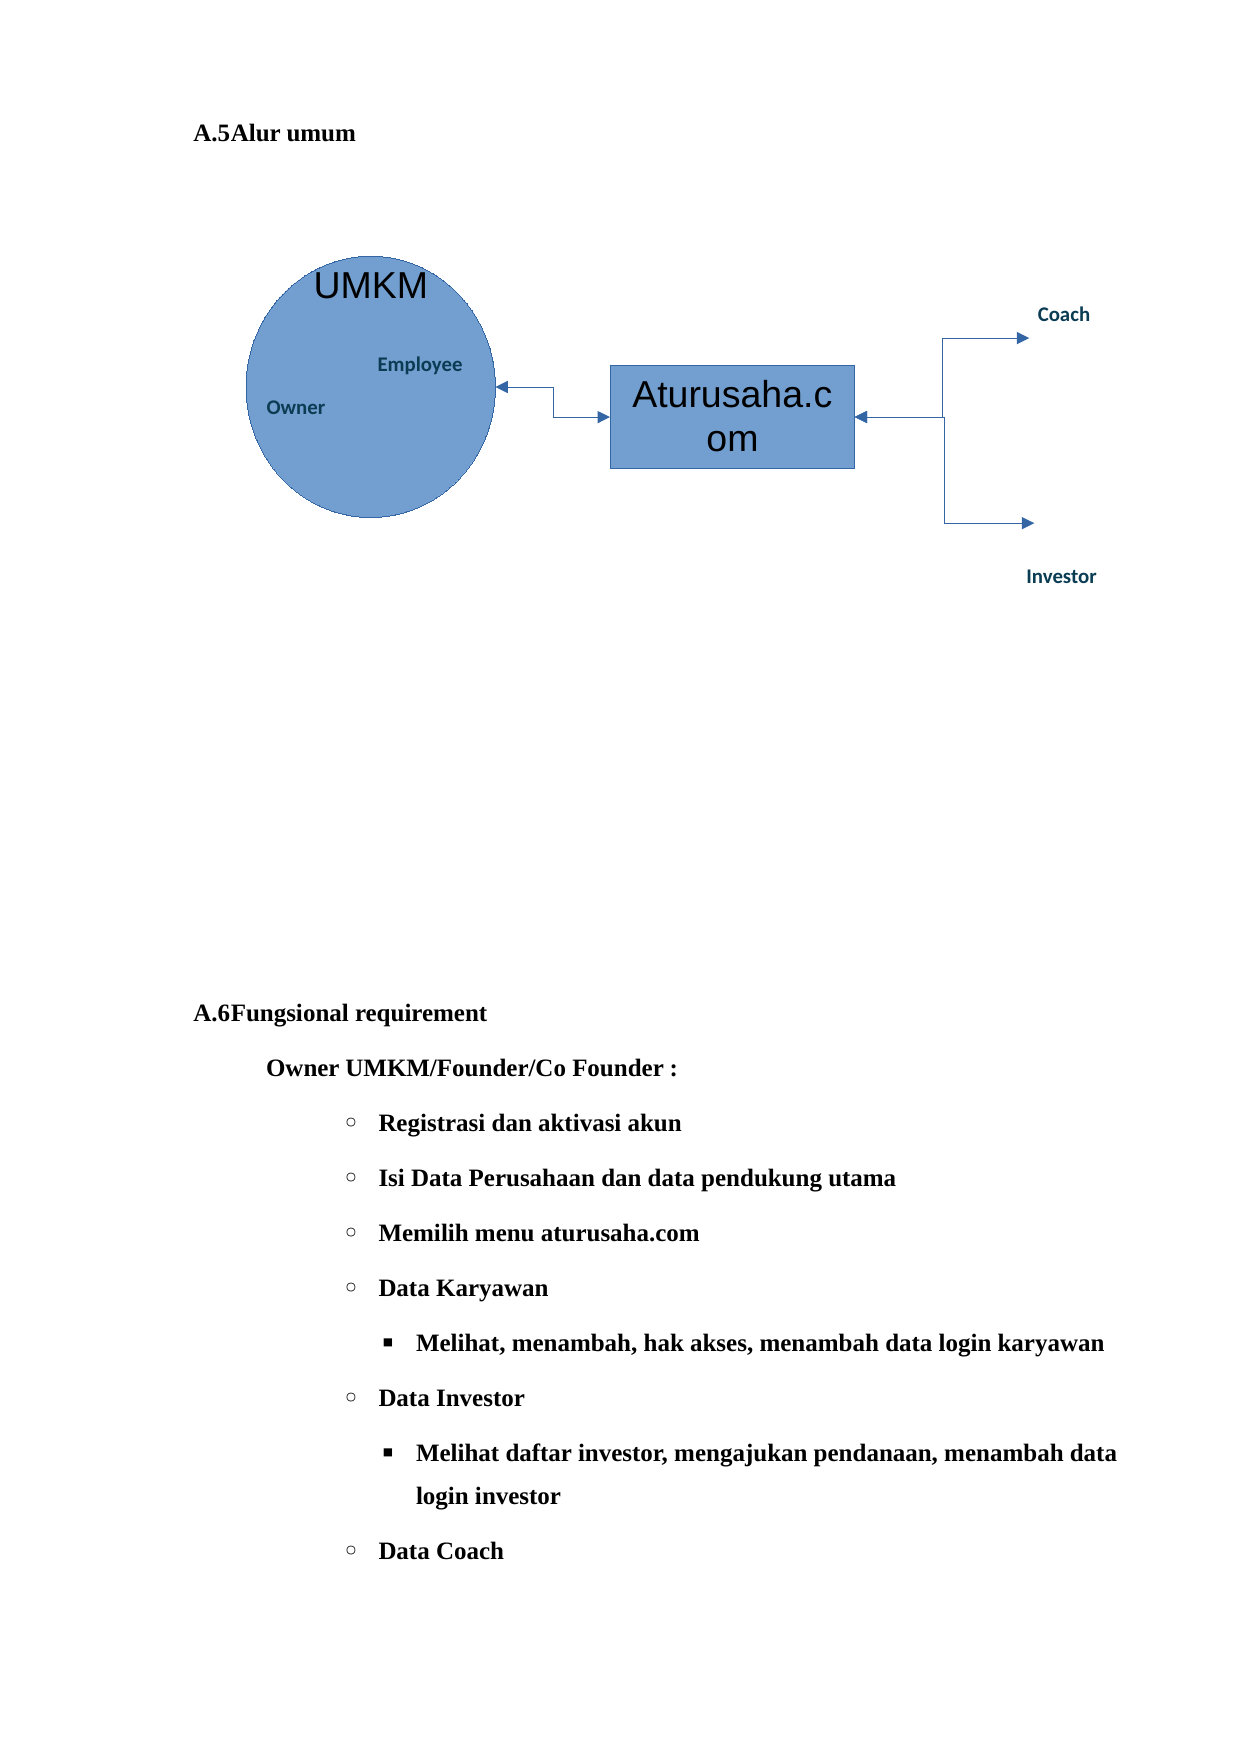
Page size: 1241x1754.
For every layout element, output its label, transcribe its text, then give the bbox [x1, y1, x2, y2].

list Melihat daftar investor, mengajukan pendanaan, menambah data login investor [378, 1438, 1122, 1510]
list Memilih menu aturusaha.com [341, 1218, 1122, 1247]
list Alur umum [193, 118, 1122, 147]
list Data Karyawan [341, 1273, 1122, 1302]
list Melihat, menambah, hak akses, menambah data login karyawan [378, 1328, 1122, 1357]
text Owner UMKM/Founder/Co Founder : [118, 1053, 1122, 1082]
list Data Investor [341, 1383, 1122, 1412]
list Fungsional requirement [193, 998, 1122, 1027]
list Isi Data Perusahaan dan data pendukung utama [341, 1163, 1122, 1192]
list Data Coach [341, 1536, 1122, 1565]
list Registrasi dan aktivasi akun [341, 1108, 1122, 1137]
